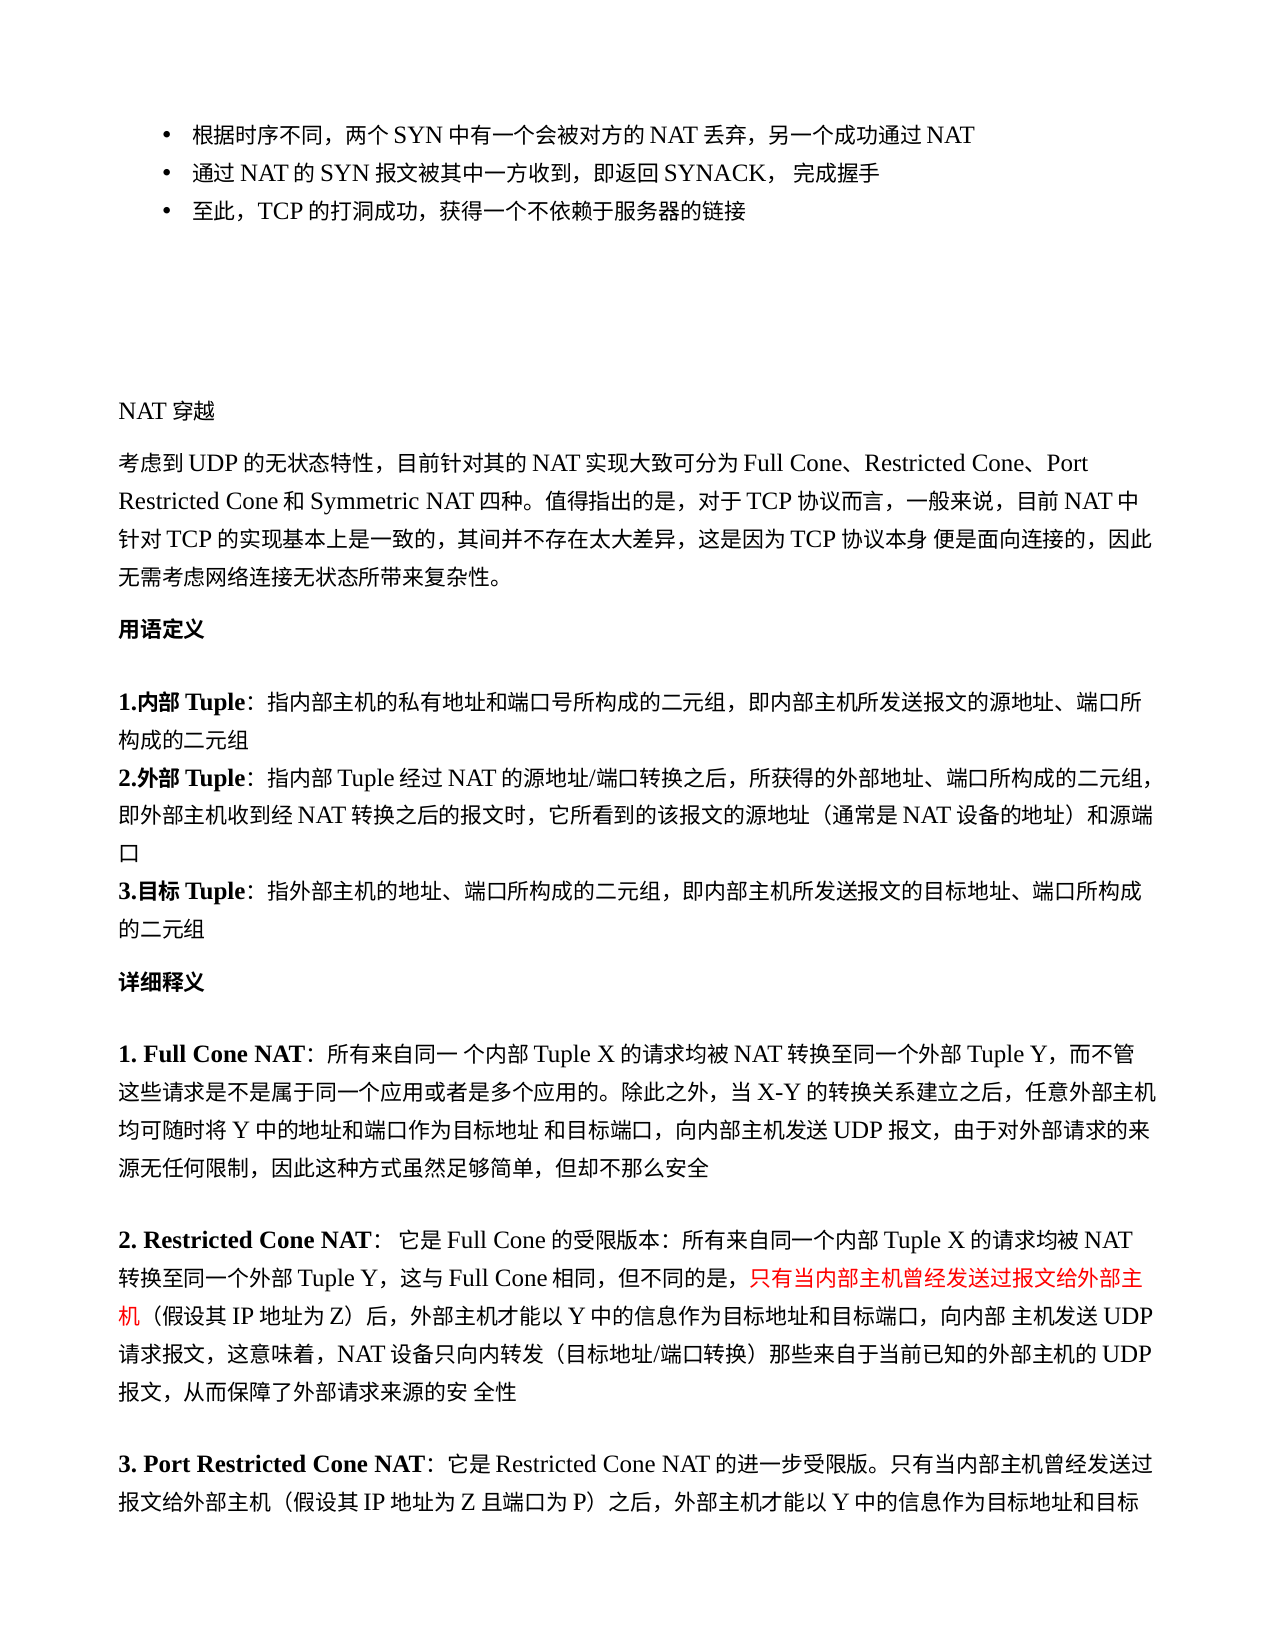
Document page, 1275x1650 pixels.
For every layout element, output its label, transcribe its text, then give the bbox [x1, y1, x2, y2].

text 用语定义 1.内部Tuple：指内部主机的私有地址和端口号所构成的二元组，即内部主机所发送报文的源地址、端口所构成的二元组 2.外部Tuple：指内部Tuple经过NAT的源地址/端口转换之后，所获得的外部地址、端口所构成的二元组，即外部主机收到经NAT转换之后的报文时，它所看到的该报文的源地址（通常是NAT设备的地址）和源端口 3.目标Tuple：指外部主机的地址、端口所构成的二元组，即内部主机所发送报文的目标地址、端口所构成的二元组 [118, 612, 1157, 944]
list 通过NAT的SYN报文被其中一方收到，即返回SYNACK， 完成握手 [162, 156, 1157, 188]
text NAT穿越 [118, 394, 1157, 425]
list 至此，TCP的打洞成功，获得一个不依赖于服务器的链接 [162, 194, 1157, 226]
text 考虑到UDP的无状态特性，目前针对其的NAT实现大致可分为Full Cone、Restricted Cone、Port Restricted Cone和Symmetric NAT四种。值得指出的是，对于TCP协议而言，一般来说，目前NAT中针对TCP的实现基本上是一致的，其间并不存在太大差异，这是因为TCP协议本身 便是面向连接的，因此无需考虑网络连接无状态所带来复杂性。 [118, 446, 1157, 592]
list 根据时序不同，两个SYN中有一个会被对方的NAT丢弃，另一个成功通过NAT [162, 118, 1157, 150]
text 详细释义 1. Full Cone NAT：所有来自同一 个内部Tuple X的请求均被NAT转换至同一个外部Tuple Y，而不管这些请求是不是属于同一个应用或者是多个应用的。除此之外，当X-Y的转换关系建立之后，任意外部主机均可随时将Y中的地址和端口作为目标地址 和目标端口，向内部主机发送UDP报文，由于对外部请求的来源无任何限制，因此这种方式虽然足够简单，但却不那么安全 2. Restricted Cone NAT： 它是Full Cone的受限版本：所有来自同一个内部Tuple X的请求均被NAT转换至同一个外部Tuple Y，这与Full Cone相同，但不同的是，只有当内部主机曾经发送过报文给外部主机（假设其IP地址为Z）后，外部主机才能以Y中的信息作为目标地址和目标端口，向内部 主机发送UDP请求报文，这意味着，NAT设备只向内转发（目标地址/端口转换）那些来自于当前已知的外部主机的UDP报文，从而保障了外部请求来源的安 全性 3. Port Restricted Cone NAT：它是Restricted Cone NAT的进一步受限版。只有当内部主机曾经发送过报文给外部主机（假设其IP地址为Z且端口为P）之后，外部主机才能以Y中的信息作为目标地址和目标 [118, 965, 1157, 1517]
